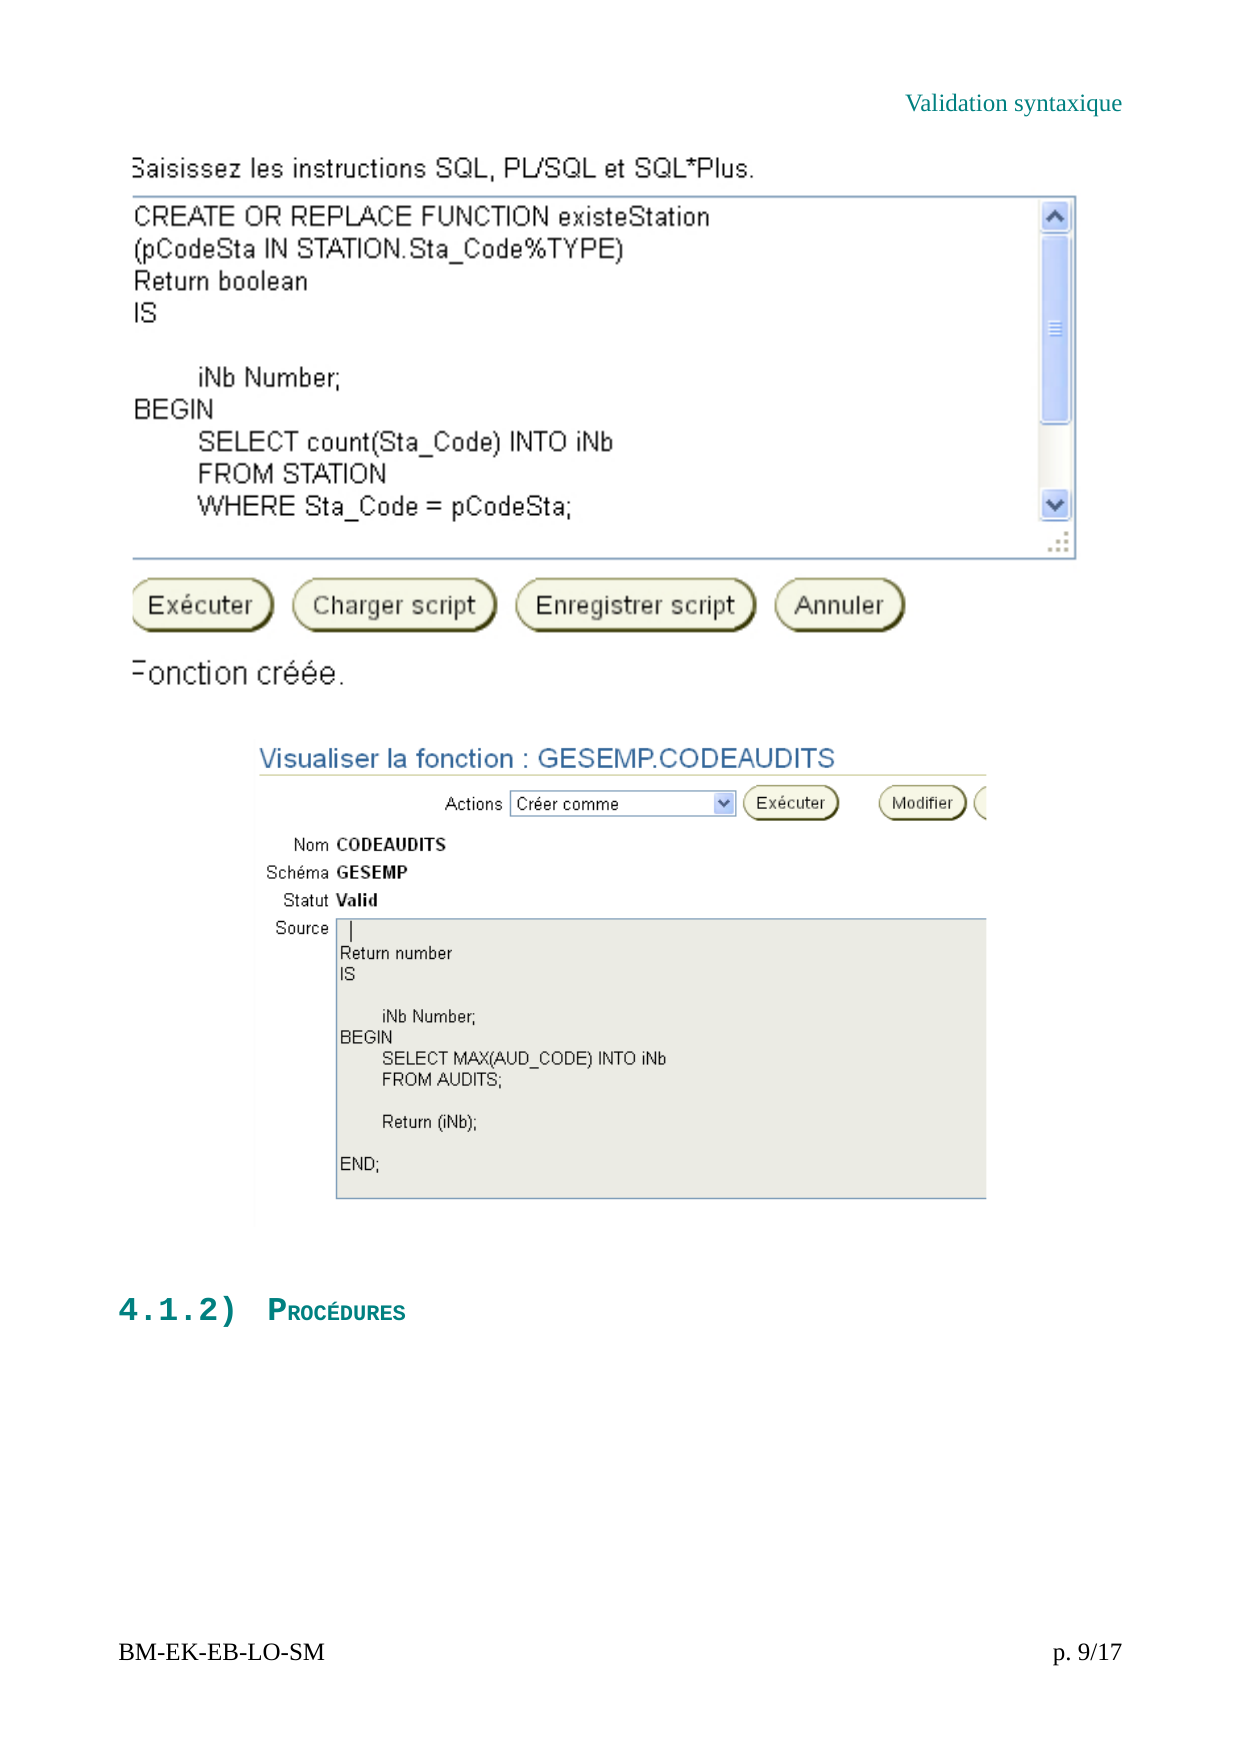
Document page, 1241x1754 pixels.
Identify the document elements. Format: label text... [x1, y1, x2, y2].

subtitle Procédures [118, 1292, 1122, 1330]
picture [132, 156, 1137, 699]
picture [253, 739, 987, 1227]
